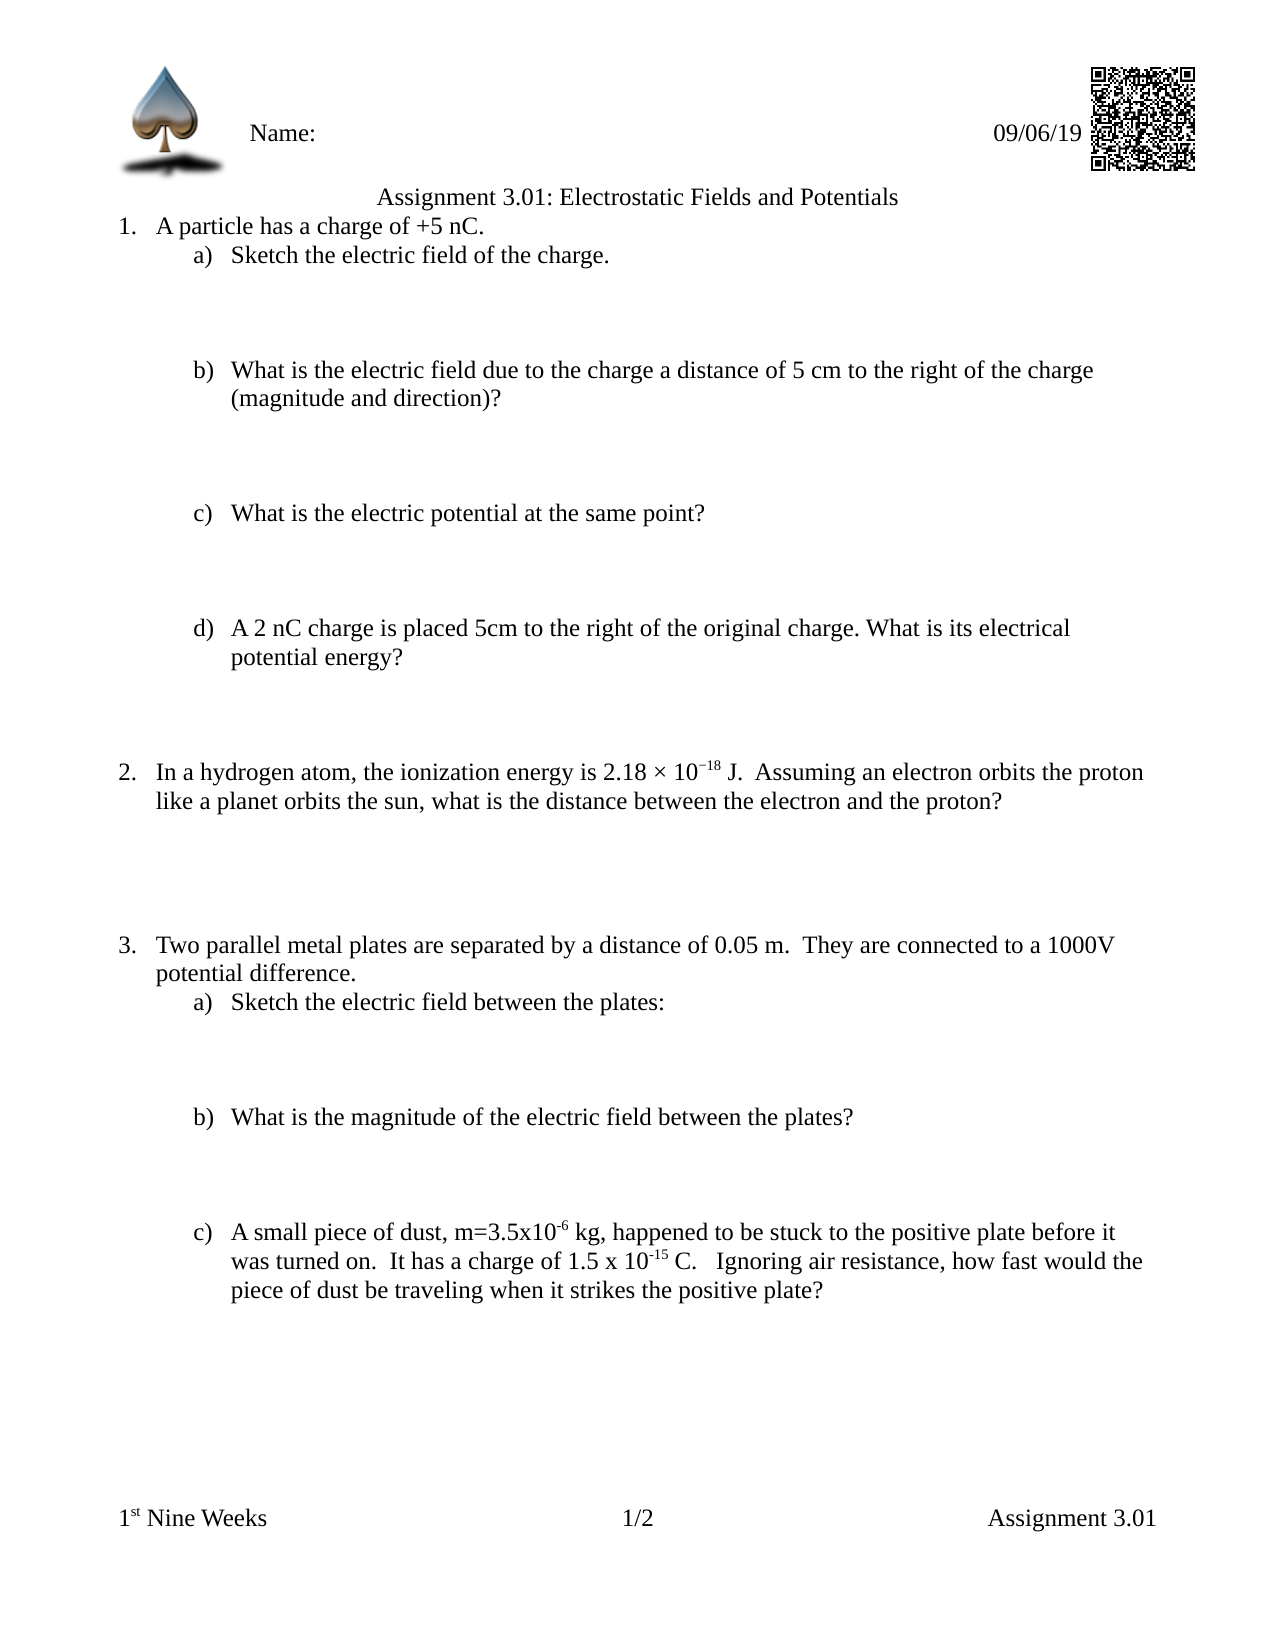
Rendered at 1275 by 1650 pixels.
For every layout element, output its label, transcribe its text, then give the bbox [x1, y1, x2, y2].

list In a hydrogen atom, the ionization energy is 2.18 × 10−18 J. Assuming an electron orbits the proton like a planet orbits the sun, what is the distance between the electron and the proton? [118, 757, 1157, 815]
list A particle has a charge of +5 nC. [118, 211, 1157, 240]
list Sketch the electric field of the charge. [193, 240, 1157, 268]
list A 2 nC charge is placed 5cm to the right of the original charge. What is its electrical potential energy? [193, 613, 1157, 671]
list A small piece of dust, m=3.5x10-6 kg, happened to be stuck to the positive plate before it was turned on. It has a charge of 1.5 x 10-15 C. Ignoring air resistance, how fast would the piece of dust be traveling when it strikes the positive plate? [193, 1217, 1157, 1303]
picture [1082, 58, 1203, 179]
list Two parallel metal plates are separated by a distance of 0.05 m. They are connected to a 1000V potential difference. [118, 930, 1157, 987]
list What is the electric potential at the same point? [193, 498, 1157, 527]
list What is the magnitude of the electric field between the plates? [193, 1102, 1157, 1131]
list What is the electric field due to the charge a distance of 5 cm to the right of the charge (magnitude and direction)? [193, 355, 1157, 412]
list Sketch the electric field between the plates: [193, 987, 1157, 1016]
text Assignment 3.01: Electrostatic Fields and Potentials [118, 176, 1157, 211]
picture [116, 66, 229, 183]
